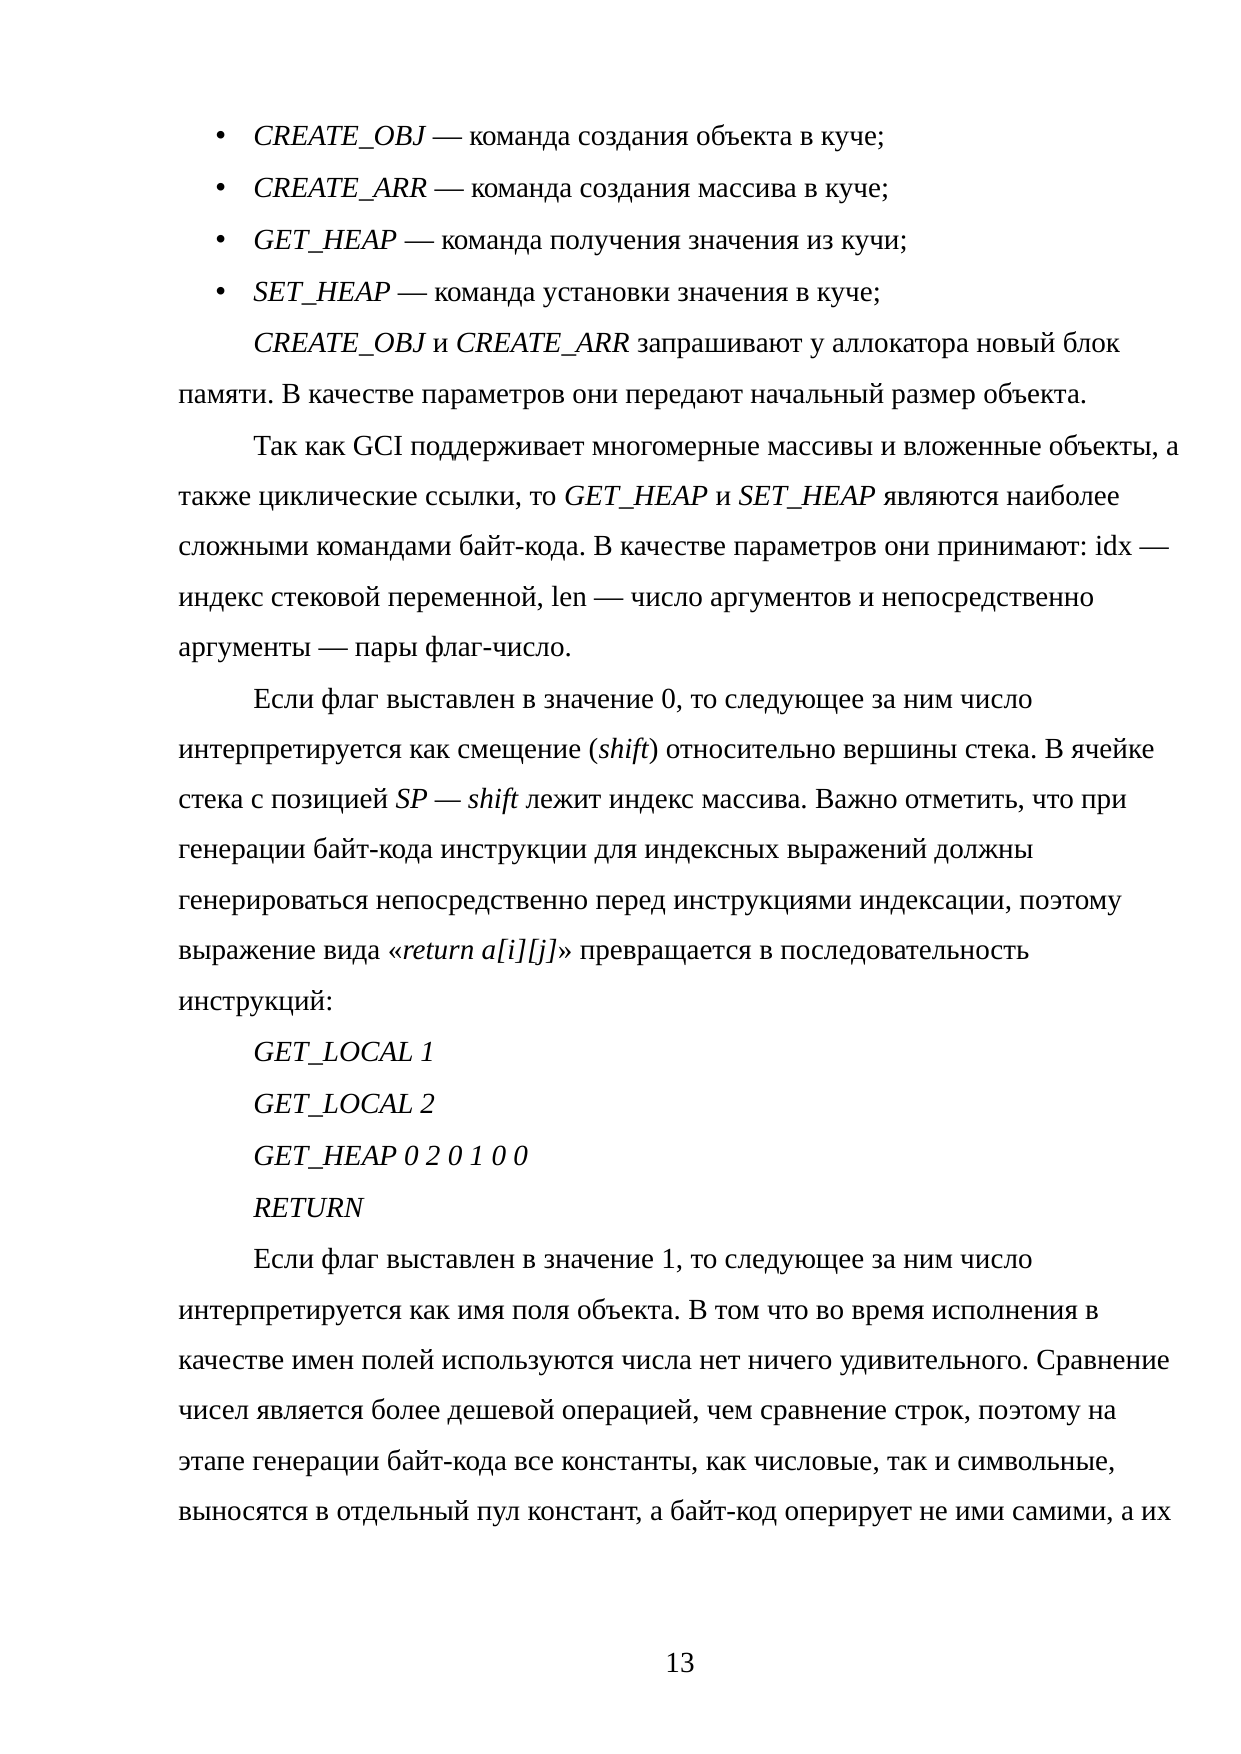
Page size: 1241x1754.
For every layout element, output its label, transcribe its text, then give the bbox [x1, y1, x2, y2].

text Если флаг выставлен в значение 0, то следующее за ним число интерпретируется как смещение (shift) относительно вершины стека. В ячейке стека с позицией SP — shift лежит индекс массива. Важно отметить, что при генерации байт-кода инструкции для индексных выражений должны генерироваться непосредственно перед инструкциями индексации, поэтому выражение вида «return a[i][j]» превращается в последовательность инструкций: [178, 681, 1181, 1016]
list CREATE_OBJ — команда создания объекта в куче; [216, 118, 1181, 152]
text GET_LOCAL 1 [178, 1034, 1181, 1068]
text Если флаг выставлен в значение 1, то следующее за ним число интерпретируется как имя поля объекта. В том что во время исполнения в качестве имен полей используются числа нет ничего удивительного. Сравнение чисел является более дешевой операцией, чем сравнение строк, поэтому на этапе генерации байт-кода все константы, как числовые, так и символьные, выносятся в отдельный пул констант, а байт-код оперирует не ими самими, а их [178, 1241, 1181, 1527]
text CREATE_OBJ и CREATE_ARR запрашивают у аллокатора новый блок памяти. В качестве параметров они передают начальный размер объекта. [178, 326, 1181, 409]
list SET_HEAP — команда установки значения в куче; [216, 274, 1181, 307]
text RETURN [178, 1190, 1181, 1223]
list GET_HEAP — команда получения значения из кучи; [216, 222, 1181, 256]
text Так как GCI поддерживает многомерные массивы и вложенные объекты, а также циклические ссылки, то GET_HEAP и SET_HEAP являются наиболее сложными командами байт-кода. В качестве параметров они принимают: idx — индекс стековой переменной, len — число аргументов и непосредственно аргументы — пары флаг-число. [178, 428, 1181, 662]
text GET_LOCAL 2 [178, 1086, 1181, 1120]
list CREATE_ARR — команда создания массива в куче; [216, 170, 1181, 204]
text GET_HEAP 0 2 0 1 0 0 [178, 1138, 1181, 1171]
